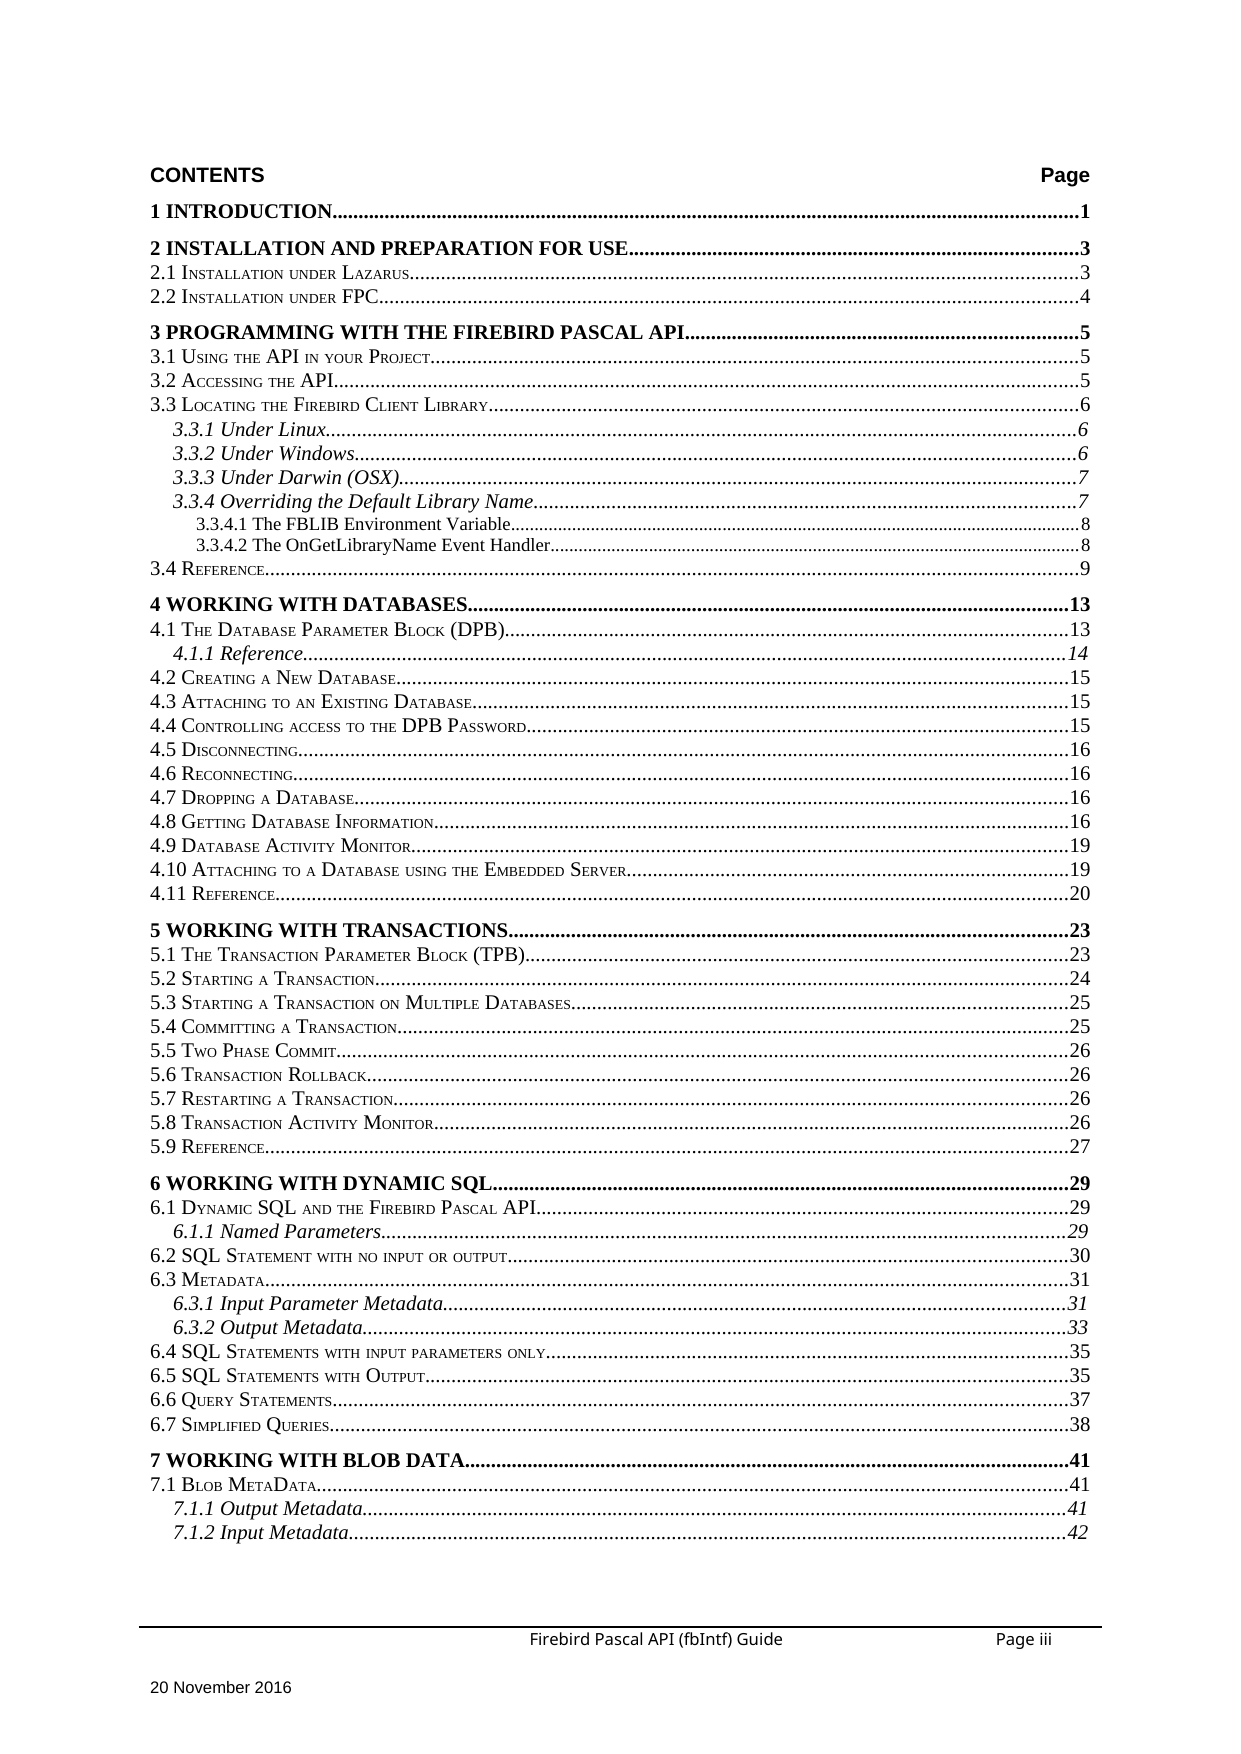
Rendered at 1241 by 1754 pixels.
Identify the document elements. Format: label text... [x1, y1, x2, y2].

text 5.4 Committing a Transaction 25 [150, 1014, 1090, 1038]
text 4.2 Creating a New Database 15 [150, 664, 1090, 689]
text 6.3.2 Output Metadata 33 [173, 1315, 1090, 1339]
text 3.2 Accessing the API 5 [150, 368, 1090, 392]
text 4.6 Reconnecting 16 [150, 761, 1090, 785]
text 4.11 Reference 20 [150, 881, 1090, 905]
text 3.3.3 Under Darwin (OSX) 7 [173, 464, 1090, 489]
text CONTENTS Page [150, 162, 1090, 186]
text 2.2 Installation under FPC 4 [150, 284, 1090, 308]
text 4.9 Database Activity Monitor 19 [150, 833, 1090, 857]
text 2.1 Installation under Lazarus 3 [150, 259, 1090, 284]
text 4.1 The Database Parameter Block (DPB) 13 [150, 616, 1090, 641]
text 7.1 Blob MetaData 41 [150, 1472, 1090, 1496]
text 5.7 Restarting a Transaction 26 [150, 1086, 1090, 1110]
text 3.3.2 Under Windows 6 [173, 441, 1090, 464]
text 6.6 Query Statements 37 [150, 1387, 1090, 1411]
text 4 Working with Databases 13 [150, 592, 1090, 616]
text 5.2 Starting a Transaction 24 [150, 966, 1090, 990]
text 3.3.1 Under Linux 6 [173, 416, 1090, 441]
text 1 Introduction 1 [150, 199, 1090, 223]
text 3.3 Locating the Firebird Client Library 6 [150, 392, 1090, 416]
text 5 Working with Transactions 23 [150, 918, 1090, 942]
text 2 Installation and Preparation for Use 3 [150, 236, 1090, 259]
text 6.1.1 Named Parameters 29 [173, 1219, 1090, 1243]
text 7.1.1 Output Metadata 41 [173, 1496, 1090, 1520]
text 5.8 Transaction Activity Monitor 26 [150, 1110, 1090, 1134]
text 6.1 Dynamic SQL and the Firebird Pascal API 29 [150, 1195, 1090, 1219]
text 3.4 Reference 9 [150, 556, 1090, 580]
text 6.3.1 Input Parameter Metadata 31 [173, 1291, 1090, 1315]
text 7.1.2 Input Metadata 42 [173, 1520, 1090, 1544]
text 4.3 Attaching to an Existing Database 15 [150, 689, 1090, 713]
text 5.5 Two Phase Commit 26 [150, 1038, 1090, 1062]
text 3 Programming with the Firebird Pascal API 5 [150, 320, 1090, 344]
text 6.3 Metadata 31 [150, 1267, 1090, 1291]
text 4.1.1 Reference 14 [173, 641, 1090, 664]
text 6.2 SQL Statement with no input or output 30 [150, 1243, 1090, 1267]
text 3.3.4.1 The FBLIB Environment Variable 8 [196, 513, 1090, 534]
text 4.4 Controlling access to the DPB Password 15 [150, 713, 1090, 737]
text 6.5 SQL Statements with Output 35 [150, 1363, 1090, 1387]
text 3.3.4 Overriding the Default Library Name 7 [173, 489, 1090, 513]
text 4.8 Getting Database Information 16 [150, 809, 1090, 833]
text 4.7 Dropping a Database 16 [150, 785, 1090, 809]
text 6.4 SQL Statements with input parameters only 35 [150, 1339, 1090, 1363]
text 3.1 Using the API in your Project 5 [150, 344, 1090, 368]
text 7 Working with Blob Data 41 [150, 1448, 1090, 1472]
text 3.3.4.2 The OnGetLibraryName Event Handler 8 [196, 534, 1090, 556]
text 5.3 Starting a Transaction on Multiple Databases 25 [150, 990, 1090, 1014]
text 4.10 Attaching to a Database using the Embedded Server 19 [150, 857, 1090, 881]
text 5.1 The Transaction Parameter Block (TPB) 23 [150, 942, 1090, 966]
text 5.6 Transaction Rollback 26 [150, 1062, 1090, 1086]
text 5.9 Reference 27 [150, 1134, 1090, 1158]
text 6.7 Simplified Queries 38 [150, 1411, 1090, 1436]
text 4.5 Disconnecting 16 [150, 737, 1090, 761]
text 6 Working with Dynamic SQL 29 [150, 1171, 1090, 1195]
